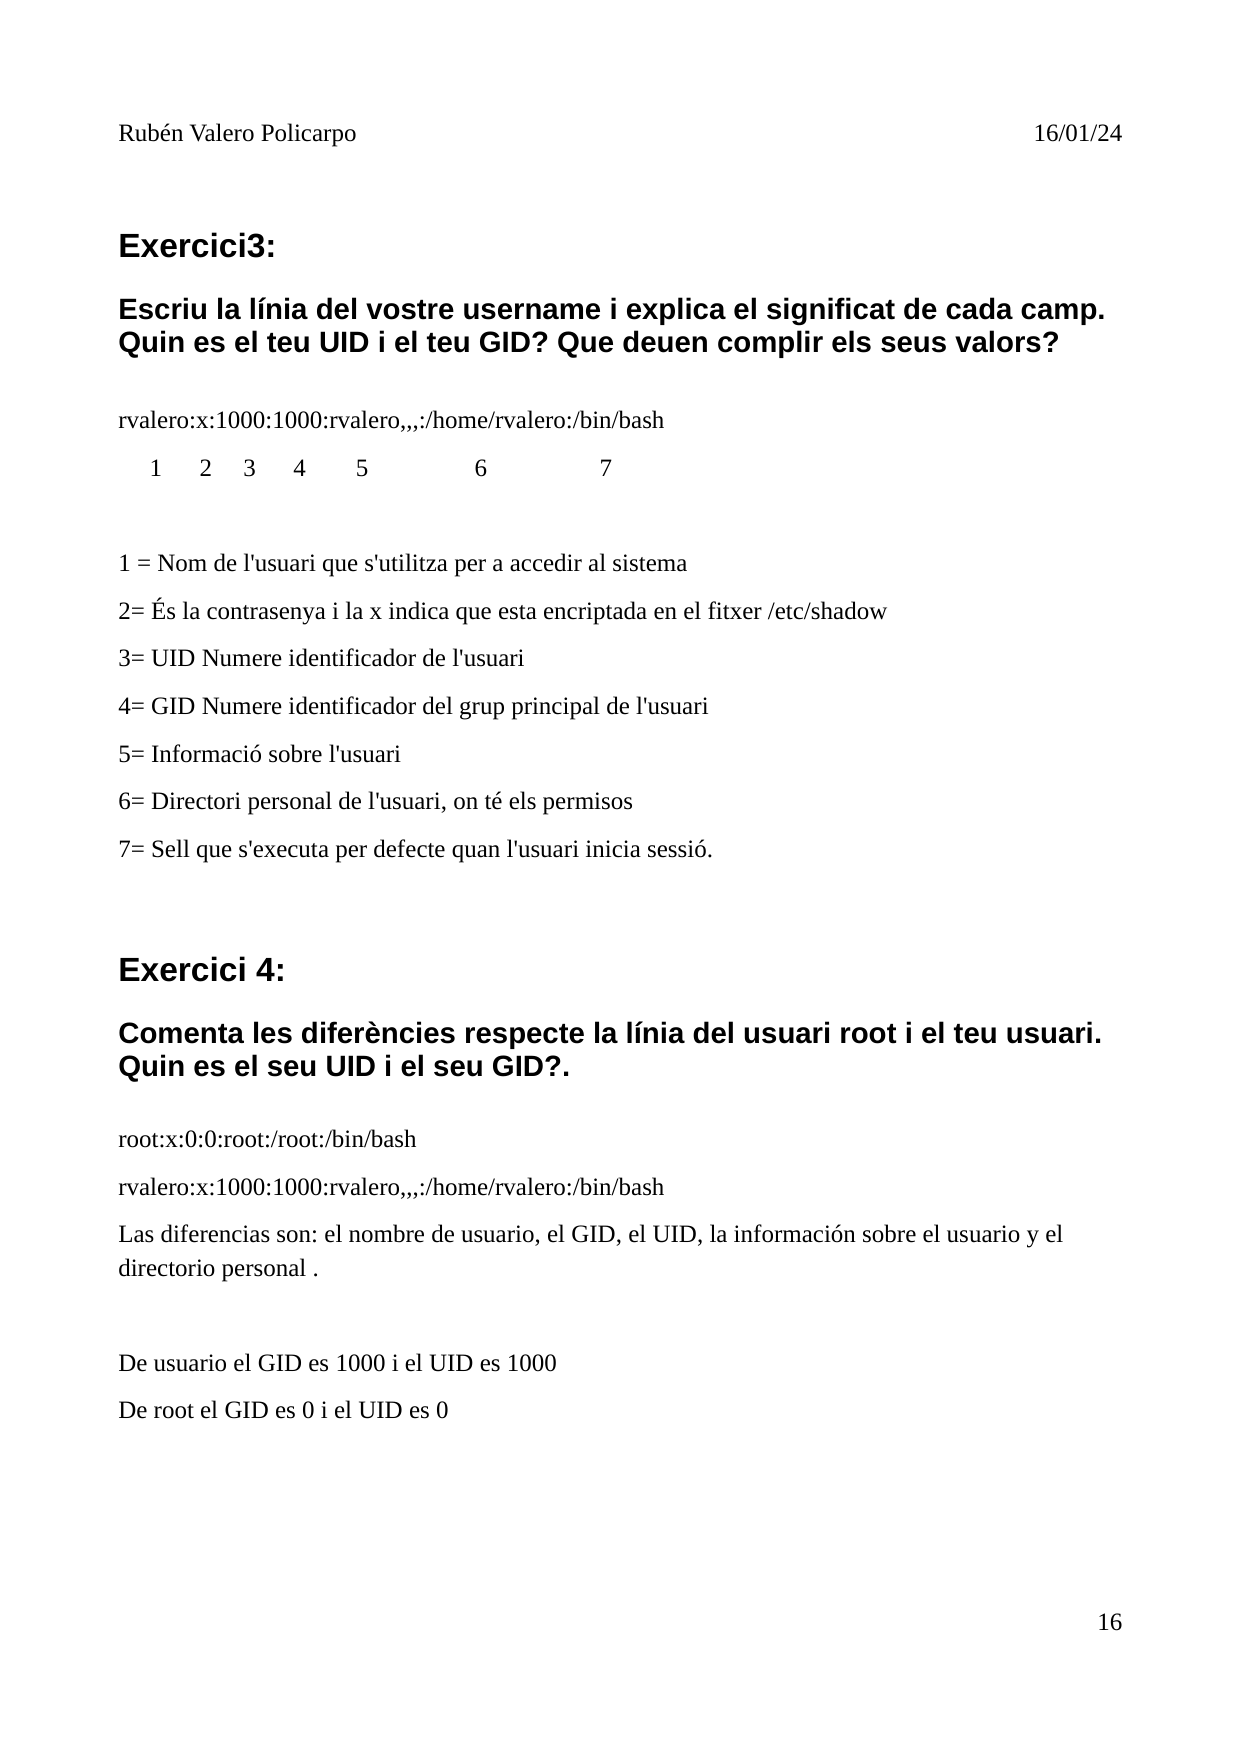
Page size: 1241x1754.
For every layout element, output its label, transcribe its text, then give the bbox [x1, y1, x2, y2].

text Las diferencias son: el nombre de usuario, el GID, el UID, la información sobre el usuario y el directorio personal . [118, 1219, 1122, 1281]
text De usuario el GID es 1000 i el UID es 1000 [118, 1348, 1122, 1377]
text 4= GID Numere identificador del grup principal de l'usuari [118, 691, 1122, 720]
text 7= Sell que s'executa per defecte quan l'usuari inicia sessió. [118, 834, 1122, 863]
text 1 2 3 4 5 6 7 [118, 453, 1122, 482]
text rvalero:x:1000:1000:rvalero,,,:/home/rvalero:/bin/bash [118, 405, 1122, 434]
subtitle Comenta les diferències respecte la línia del usuari root i el teu usuari. Quin es el seu UID i el seu GID?. [118, 1016, 1122, 1083]
text 1 = Nom de l'usuari que s'utilitza per a accedir al sistema [118, 548, 1122, 577]
text 5= Informació sobre l'usuari [118, 739, 1122, 767]
text 3= UID Numere identificador de l'usuari [118, 643, 1122, 672]
text rvalero:x:1000:1000:rvalero,,,:/home/rvalero:/bin/bash [118, 1172, 1122, 1201]
text 2= És la contrasenya i la x indica que esta encriptada en el fitxer /etc/shadow [118, 596, 1122, 624]
subtitle Exercici 4: [118, 950, 1122, 988]
subtitle Escriu la línia del vostre username i explica el significat de cada camp. Quin es el teu UID i el teu GID? Que deuen complir els seus valors? [118, 292, 1122, 393]
text 6= Directori personal de l'usuari, on té els permisos [118, 786, 1122, 815]
text De root el GID es 0 i el UID es 0 [118, 1395, 1122, 1424]
subtitle Exercici3: [118, 226, 1122, 264]
text root:x:0:0:root:/root:/bin/bash [118, 1124, 1122, 1153]
